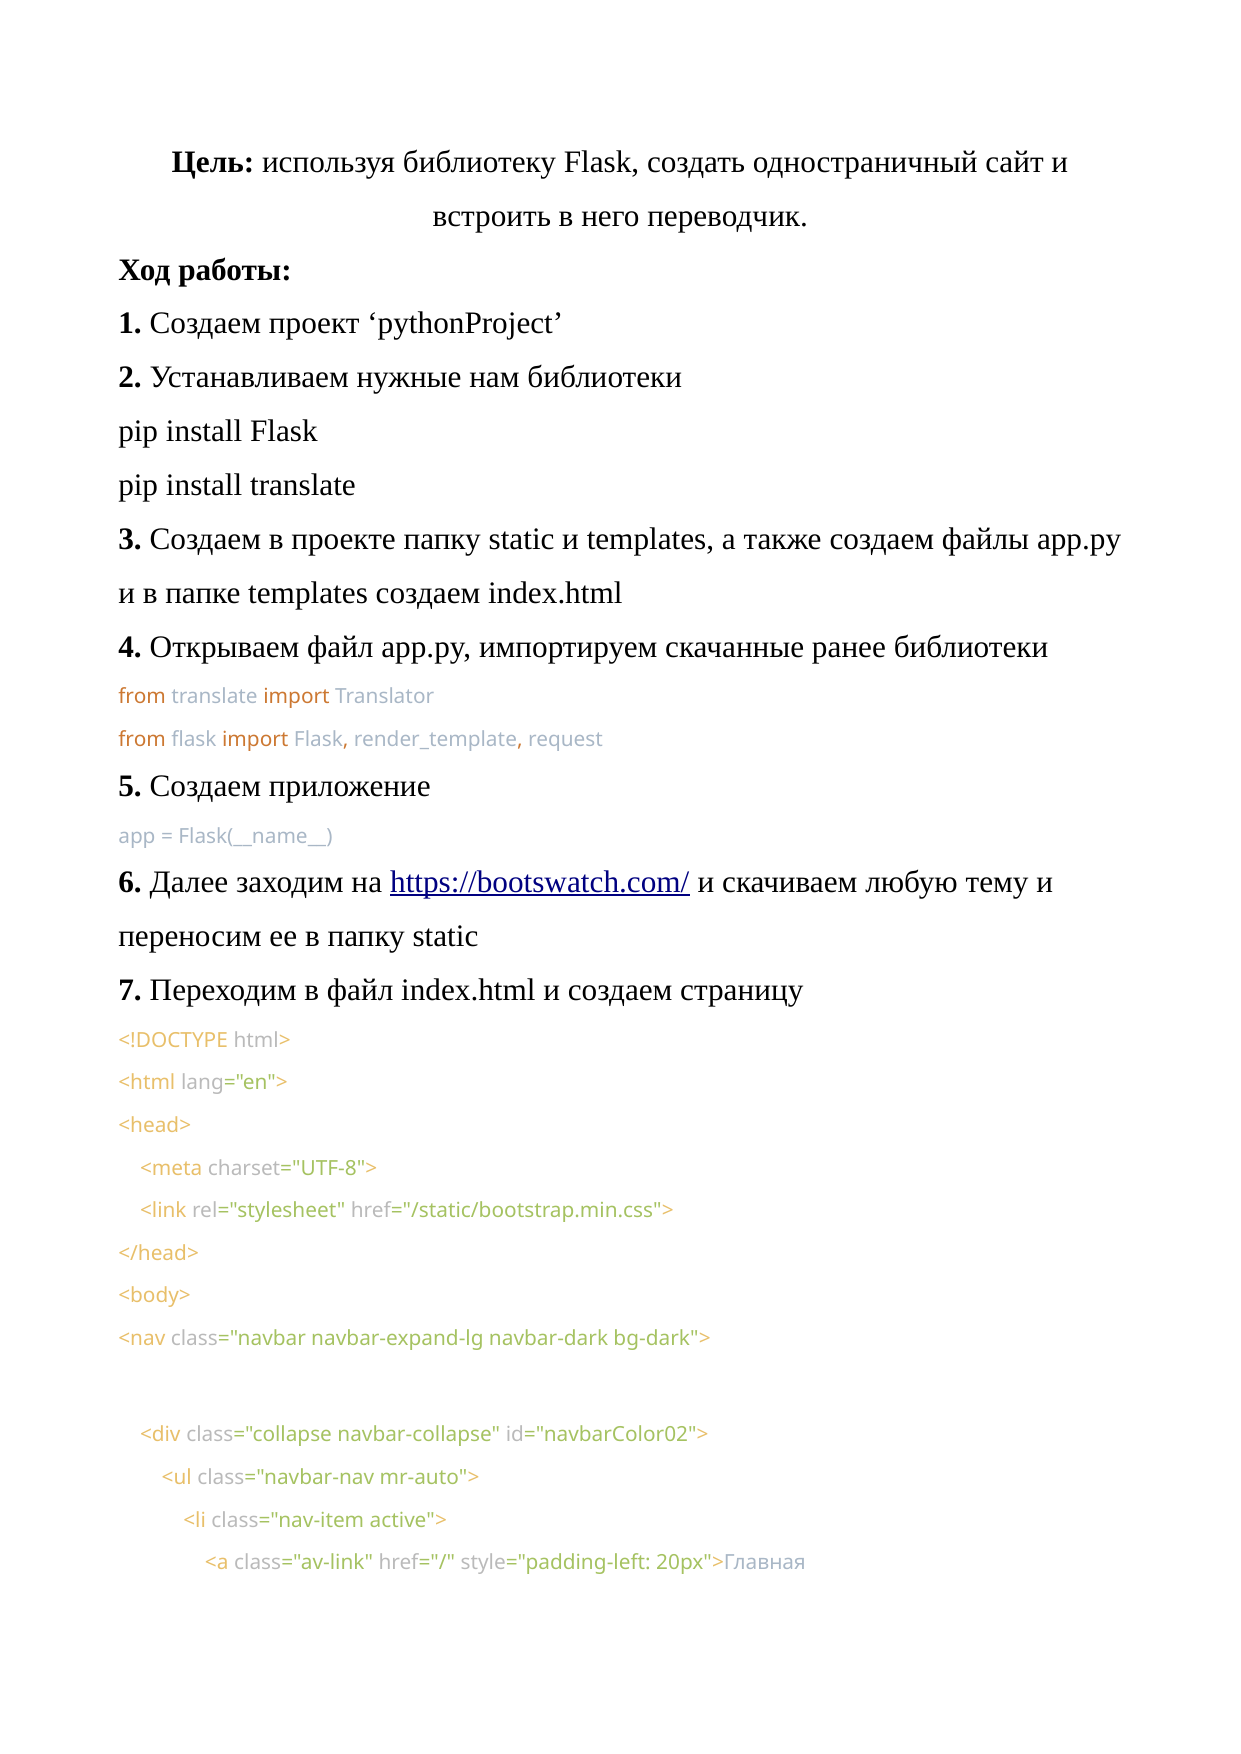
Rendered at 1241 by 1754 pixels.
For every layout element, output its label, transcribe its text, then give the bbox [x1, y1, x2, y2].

text 2. Устанавливаем нужные нам библиотеки pip install Flask [118, 358, 1122, 448]
text 1. Создаем проект ‘pythonProject’ [118, 305, 1122, 341]
text pip install translate [118, 466, 1122, 502]
text 7. Переходим в файл index.html и создаем страницу [118, 971, 1122, 1007]
text app = Flask(__name__) [118, 821, 1122, 849]
text 5. Создаем приложение [118, 767, 1122, 803]
text from translate import Translator from flask import Flask, render_template, request [118, 682, 1122, 753]
text 3. Создаем в проекте папку static и templates, а также создаем файлы app.py и в папке templates создаем index.html [118, 520, 1122, 610]
text 4. Открываем файл app.py, импортируем скачанные ранее библиотеки [118, 628, 1122, 664]
text 6. Далее заходим на https://bootswatch.com/ и скачиваем любую тему и переносим ее в папку static [118, 863, 1122, 953]
text <!DOCTYPE html> <html lang="en"> <head> <meta charset="UTF-8"> <link rel="stylesheet" href="/static/bootstrap.min.css"> </head> <body> <nav class="navbar navbar-expand-lg navbar-dark bg-dark"> <div class="collapse navbar-collapse" id="navbarColor02"> <ul class="navbar-nav mr-auto"> <li class="nav-item active"> <a class="av-link" href="/" style="padding-left: 20px">Главная [118, 1025, 1122, 1630]
text Цель: используя библиотеку Flask, создать одностраничный сайт и встроить в него переводчик. [118, 143, 1122, 233]
text Ход работы: [118, 251, 1122, 287]
